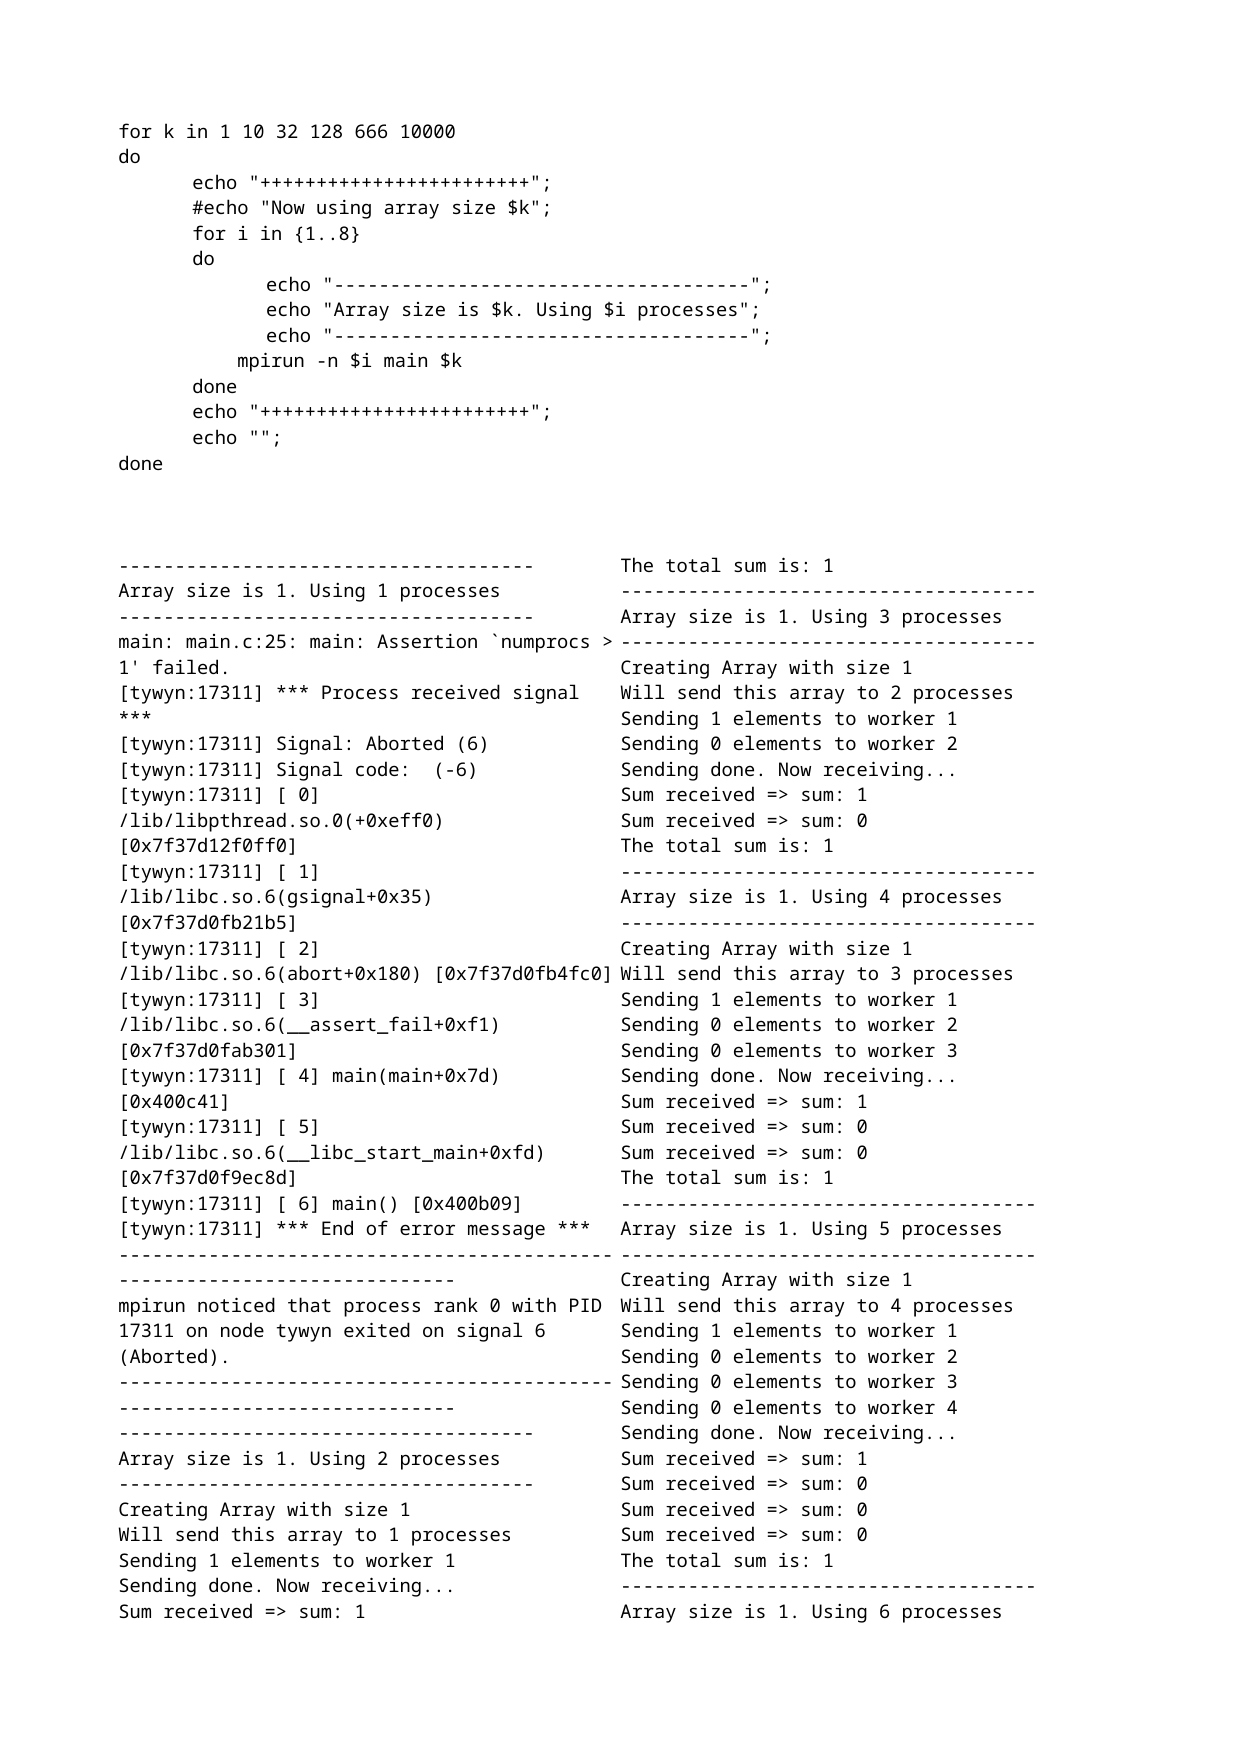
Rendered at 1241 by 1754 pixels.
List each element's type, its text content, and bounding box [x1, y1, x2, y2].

text do [118, 144, 1122, 169]
text The total sum is: 1 [620, 1547, 1122, 1573]
text Sending done. Now receiving... [620, 756, 1122, 782]
text The total sum is: 1 [620, 1164, 1122, 1190]
text ------------------------------------- [620, 858, 1122, 884]
text Will send this array to 2 processes [620, 679, 1122, 705]
text Array size is 1. Using 1 processes [118, 577, 620, 603]
text done [118, 373, 1122, 399]
text Sending 0 elements to worker 3 [620, 1037, 1122, 1062]
text echo "++++++++++++++++++++++++"; [118, 169, 1122, 195]
text Sum received => sum: 1 [118, 1598, 620, 1624]
text Will send this array to 4 processes [620, 1292, 1122, 1318]
text main: main.c:25: main: Assertion `numprocs > 1' failed. [118, 628, 620, 679]
text [tywyn:17311] *** Process received signal *** [118, 679, 620, 731]
text Will send this array to 1 processes [118, 1522, 620, 1547]
text ------------------------------------- [118, 1420, 620, 1445]
text Array size is 1. Using 6 processes [620, 1598, 1122, 1624]
text Array size is 1. Using 3 processes [620, 603, 1122, 628]
text Sending 1 elements to worker 1 [118, 1547, 620, 1573]
text ------------------------------------- [620, 1573, 1122, 1598]
text Will send this array to 3 processes [620, 960, 1122, 986]
text -------------------------------------------------------------------------- [118, 1241, 620, 1292]
text Creating Array with size 1 [620, 654, 1122, 679]
text do [118, 246, 1122, 271]
text -------------------------------------------------------------------------- [118, 1369, 620, 1420]
text Sending done. Now receiving... [620, 1420, 1122, 1445]
text Sending 1 elements to worker 1 [620, 986, 1122, 1011]
text mpirun -n $i main $k [118, 348, 1122, 373]
text ------------------------------------- [620, 1241, 1122, 1267]
text Sum received => sum: 0 [620, 1113, 1122, 1139]
text ------------------------------------- [620, 628, 1122, 654]
text echo ""; [118, 424, 1122, 450]
text for i in {1..8} [118, 220, 1122, 246]
text Sending 0 elements to worker 3 [620, 1369, 1122, 1394]
text Sending 0 elements to worker 2 [620, 731, 1122, 756]
text [tywyn:17311] [ 5] /lib/libc.so.6(__libc_start_main+0xfd) [0x7f37d0f9ec8d] [118, 1113, 620, 1190]
text Sum received => sum: 0 [620, 1139, 1122, 1164]
text Sending done. Now receiving... [620, 1062, 1122, 1088]
text [tywyn:17311] [ 0] /lib/libpthread.so.0(+0xeff0) [0x7f37d12f0ff0] [118, 782, 620, 858]
text ------------------------------------- [118, 1471, 620, 1496]
text mpirun noticed that process rank 0 with PID 17311 on node tywyn exited on signal 6 (Aborted). [118, 1292, 620, 1369]
text [tywyn:17311] Signal: Aborted (6) [118, 731, 620, 756]
text Sum received => sum: 1 [620, 782, 1122, 807]
text ------------------------------------- [620, 1190, 1122, 1216]
text [tywyn:17311] [ 3] /lib/libc.so.6(__assert_fail+0xf1) [0x7f37d0fab301] [118, 986, 620, 1062]
text Creating Array with size 1 [620, 935, 1122, 960]
text echo "++++++++++++++++++++++++"; [118, 399, 1122, 424]
text ------------------------------------- [620, 577, 1122, 603]
text echo "Array size is $k. Using $i processes"; [118, 297, 1122, 322]
text ------------------------------------- [118, 603, 620, 628]
text Sending done. Now receiving... [118, 1573, 620, 1598]
text Sending 0 elements to worker 2 [620, 1343, 1122, 1369]
text ------------------------------------- [620, 909, 1122, 935]
text [tywyn:17311] *** End of error message *** [118, 1216, 620, 1241]
text Sum received => sum: 0 [620, 1471, 1122, 1496]
text ------------------------------------- [118, 552, 620, 577]
text Sending 1 elements to worker 1 [620, 705, 1122, 731]
text Sum received => sum: 0 [620, 1496, 1122, 1522]
text The total sum is: 1 [620, 552, 1122, 577]
text Sum received => sum: 0 [620, 807, 1122, 833]
text #echo "Now using array size $k"; [118, 195, 1122, 220]
text [tywyn:17311] [ 1] /lib/libc.so.6(gsignal+0x35) [0x7f37d0fb21b5] [118, 858, 620, 935]
text done [118, 450, 1122, 475]
text [tywyn:17311] [ 4] main(main+0x7d) [0x400c41] [118, 1062, 620, 1113]
text echo "-------------------------------------"; [118, 322, 1122, 348]
text Sum received => sum: 1 [620, 1445, 1122, 1471]
text for k in 1 10 32 128 666 10000 [118, 118, 1122, 144]
text Array size is 1. Using 5 processes [620, 1216, 1122, 1241]
text Array size is 1. Using 2 processes [118, 1445, 620, 1471]
text Sum received => sum: 1 [620, 1088, 1122, 1113]
text Sending 0 elements to worker 4 [620, 1394, 1122, 1420]
text echo "-------------------------------------"; [118, 271, 1122, 297]
text [tywyn:17311] [ 2] /lib/libc.so.6(abort+0x180) [0x7f37d0fb4fc0] [118, 935, 620, 986]
text Creating Array with size 1 [620, 1267, 1122, 1292]
text [tywyn:17311] [ 6] main() [0x400b09] [118, 1190, 620, 1216]
text Sum received => sum: 0 [620, 1522, 1122, 1547]
text The total sum is: 1 [620, 833, 1122, 858]
text Creating Array with size 1 [118, 1496, 620, 1522]
text Sending 1 elements to worker 1 [620, 1318, 1122, 1343]
text Sending 0 elements to worker 2 [620, 1011, 1122, 1037]
text Array size is 1. Using 4 processes [620, 884, 1122, 909]
text [tywyn:17311] Signal code: (-6) [118, 756, 620, 782]
